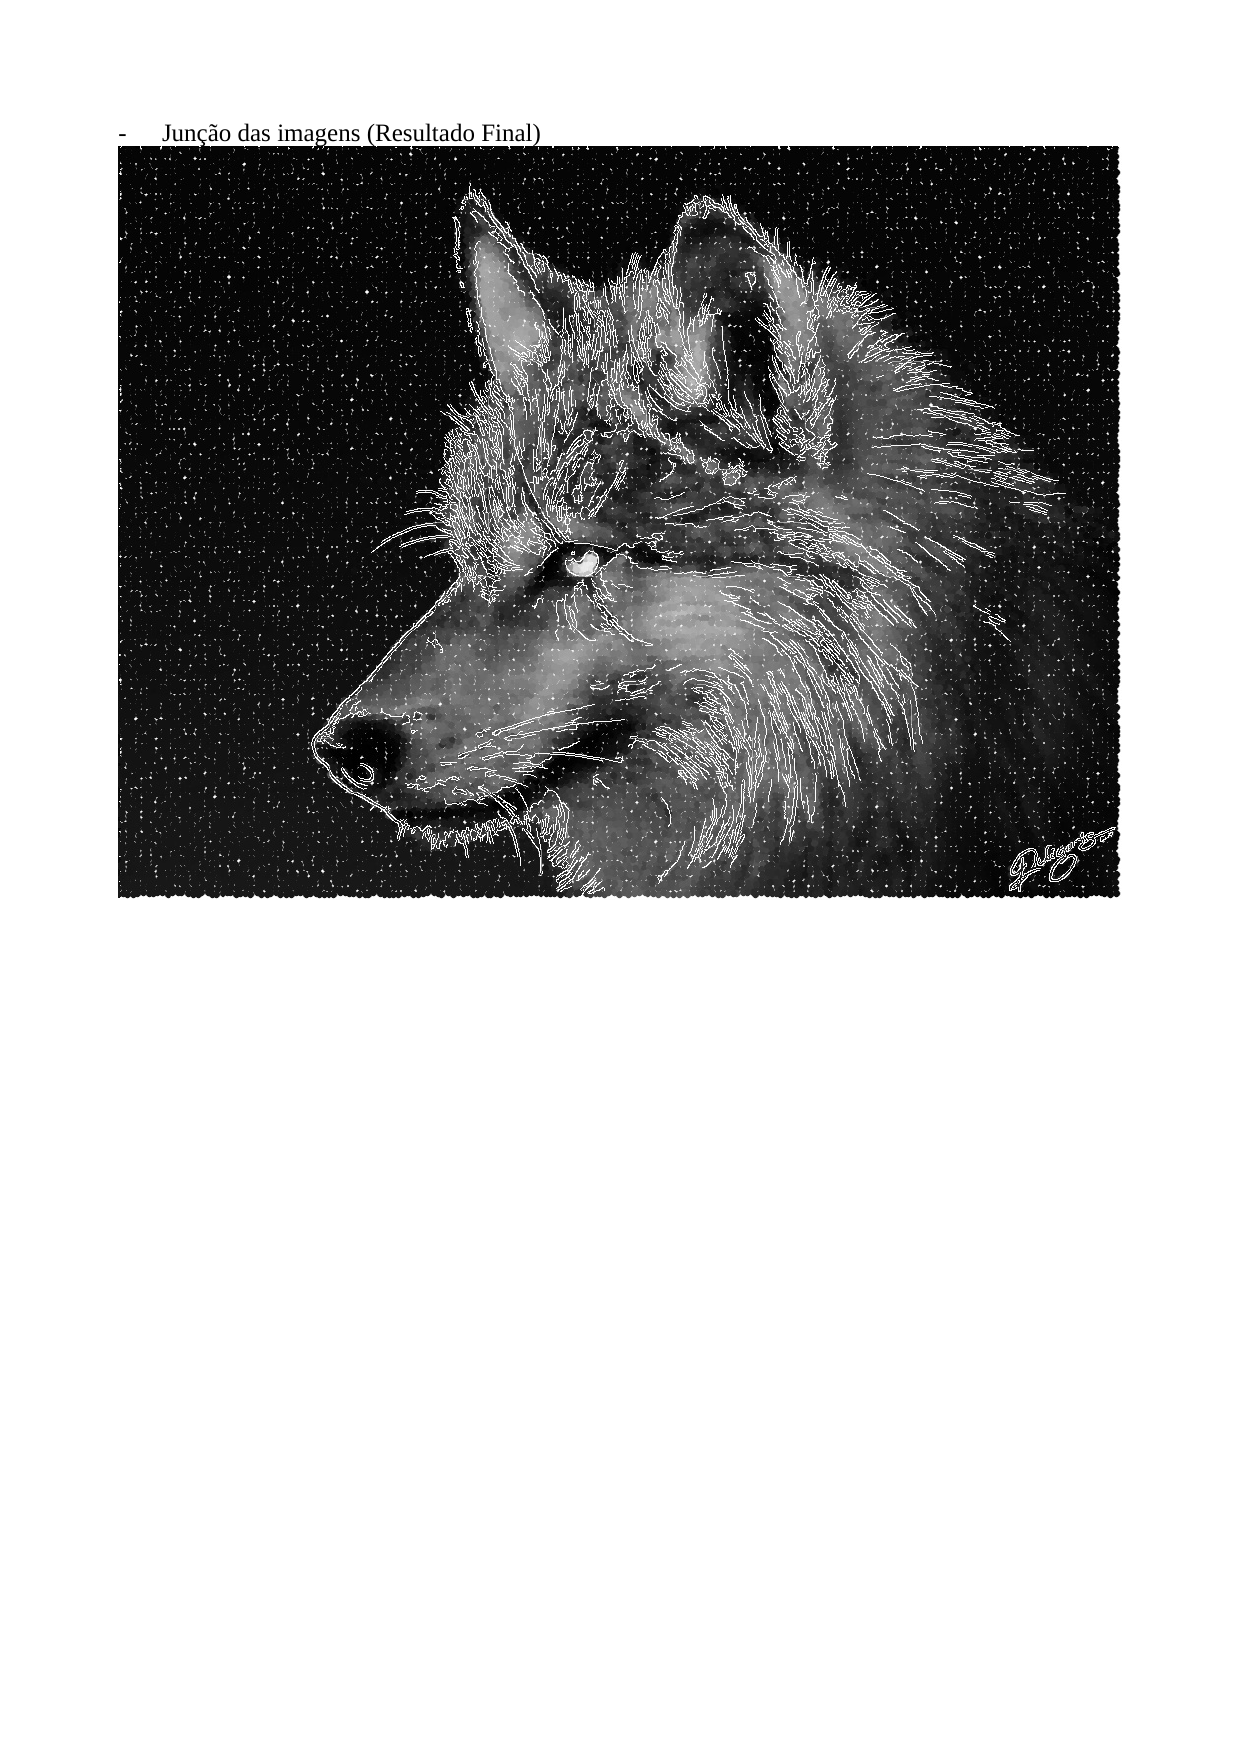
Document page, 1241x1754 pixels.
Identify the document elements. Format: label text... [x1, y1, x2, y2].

text - Junção das imagens (Resultado Final) [118, 118, 1122, 146]
picture [118, 146, 1123, 900]
